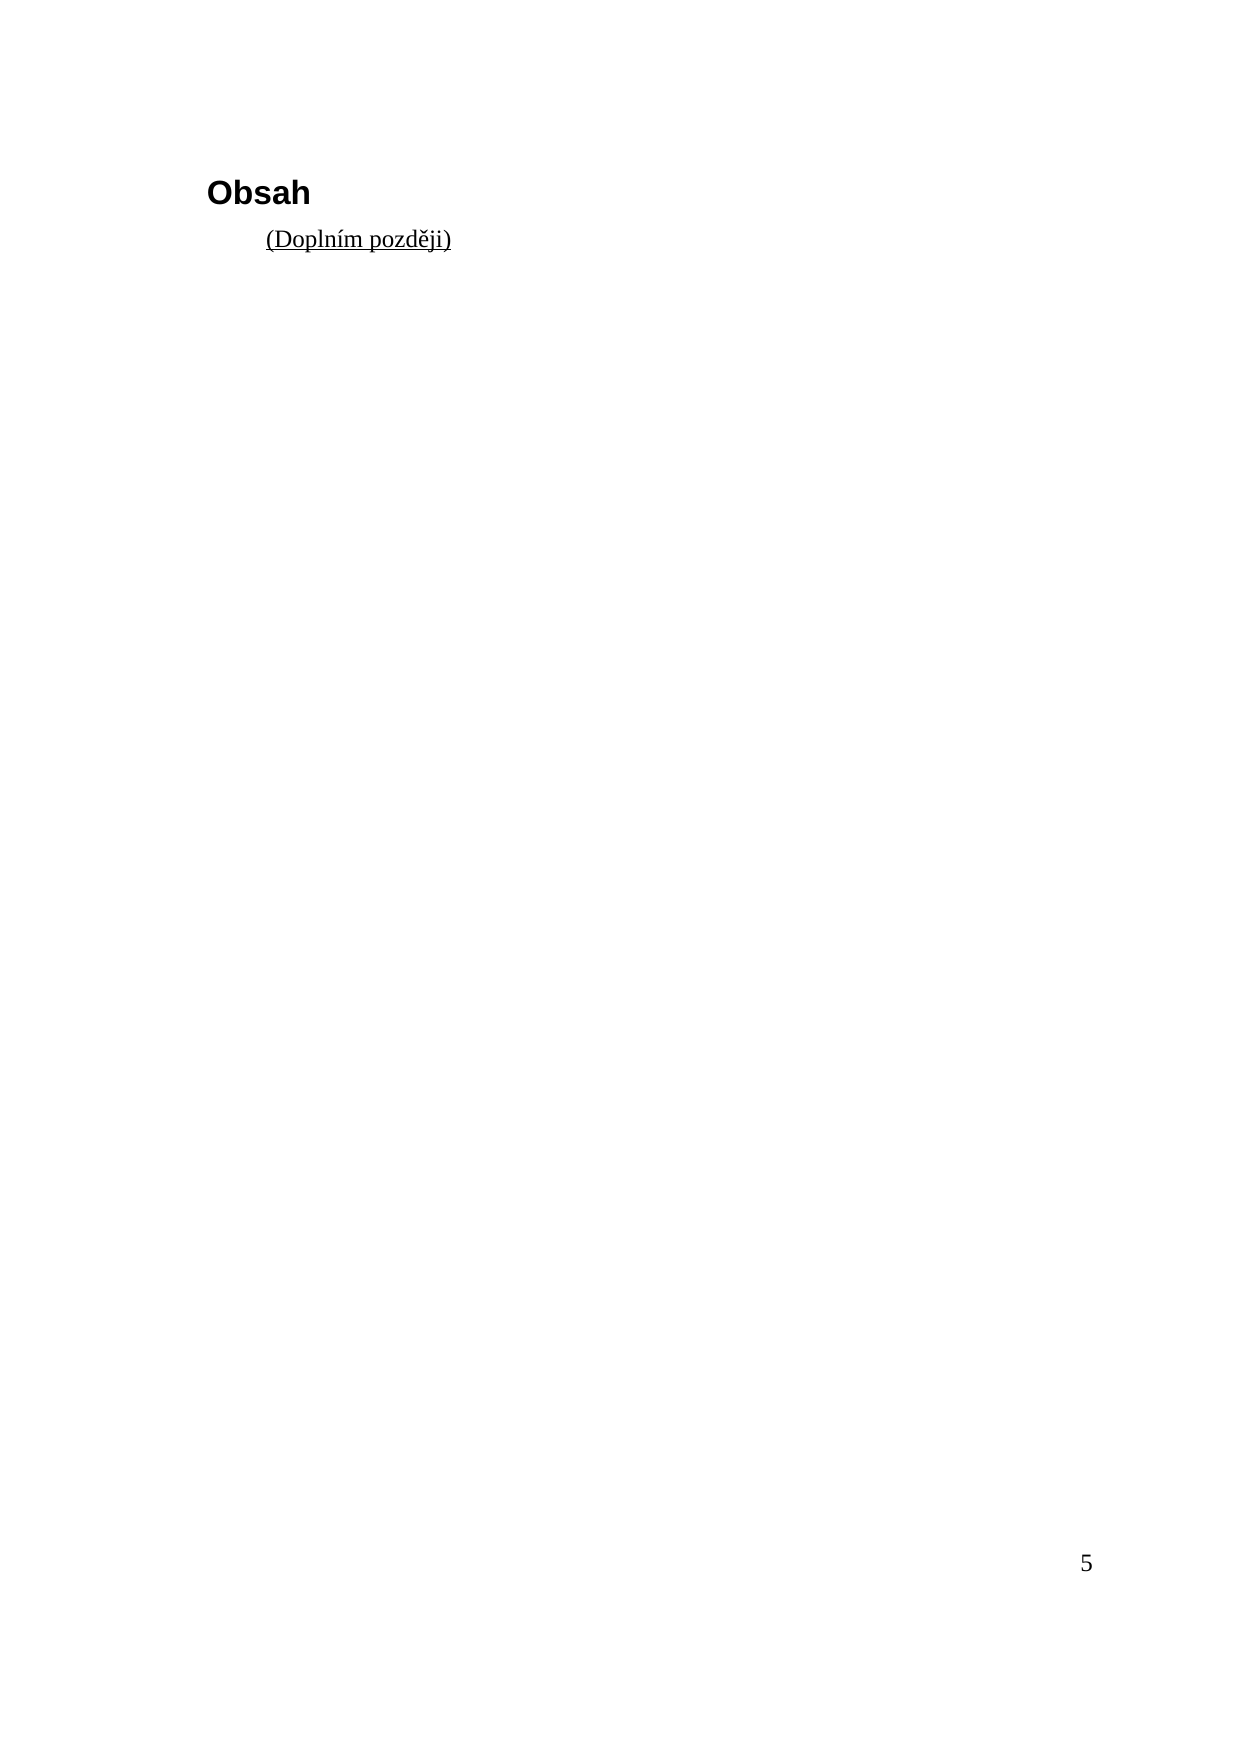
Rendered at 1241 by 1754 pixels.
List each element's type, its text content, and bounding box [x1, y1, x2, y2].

text (Doplním později) [207, 224, 1093, 252]
subtitle Obsah [207, 173, 1093, 211]
